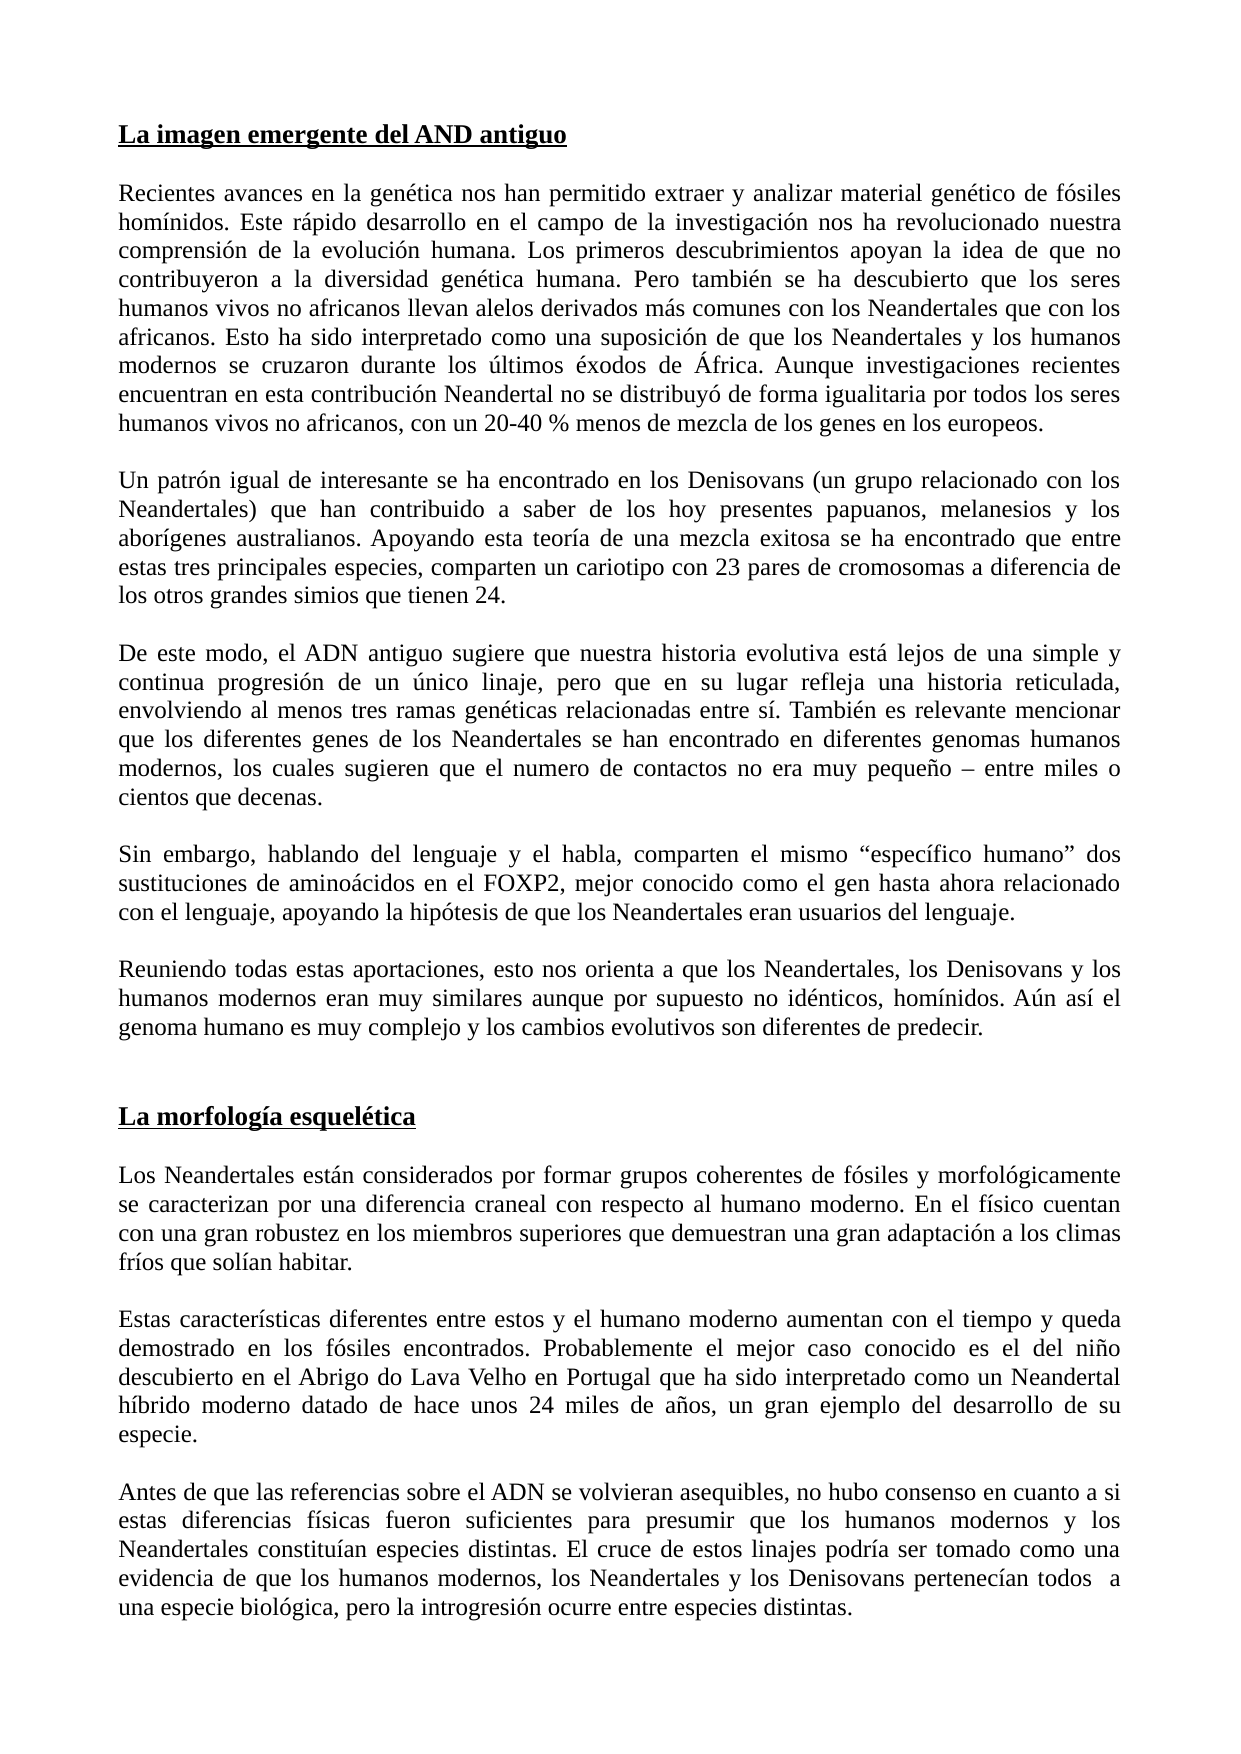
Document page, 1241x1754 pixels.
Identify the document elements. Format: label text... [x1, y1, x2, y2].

text Antes de que las referencias sobre el ADN se volvieran asequibles, no hubo consenso en cuanto a si estas diferencias físicas fueron suficientes para presumir que los humanos modernos y los Neandertales constituían especies distintas. El cruce de estos linajes podría ser tomado como una evidencia de que los humanos modernos, los Neandertales y los Denisovans pertenecían todos a una especie biológica, pero la introgresión ocurre entre especies distintas. [118, 1477, 1122, 1620]
text La imagen emergente del AND antiguo [118, 118, 1122, 149]
text Sin embargo, hablando del lenguaje y el habla, comparten el mismo “específico humano” dos sustituciones de aminoácidos en el FOXP2, mejor conocido como el gen hasta ahora relacionado con el lenguaje, apoyando la hipótesis de que los Neandertales eran usuarios del lenguaje. [118, 839, 1122, 926]
text La morfología esquelética [118, 1100, 1122, 1132]
text De este modo, el ADN antiguo sugiere que nuestra historia evolutiva está lejos de una simple y continua progresión de un único linaje, pero que en su lugar refleja una historia reticulada, envolviendo al menos tres ramas genéticas relacionadas entre sí. También es relevante mencionar que los diferentes genes de los Neandertales se han encontrado en diferentes genomas humanos modernos, los cuales sugieren que el numero de contactos no era muy pequeño – entre miles o cientos que decenas. [118, 638, 1122, 811]
text Estas características diferentes entre estos y el humano moderno aumentan con el tiempo y queda demostrado en los fósiles encontrados. Probablemente el mejor caso conocido es el del niño descubierto en el Abrigo do Lava Velho en Portugal que ha sido interpretado como un Neandertal híbrido moderno datado de hace unos 24 miles de años, un gran ejemplo del desarrollo de su especie. [118, 1304, 1122, 1448]
text Un patrón igual de interesante se ha encontrado en los Denisovans (un grupo relacionado con los Neandertales) que han contribuido a saber de los hoy presentes papuanos, melanesios y los aborígenes australianos. Apoyando esta teoría de una mezcla exitosa se ha encontrado que entre estas tres principales especies, comparten un cariotipo con 23 pares de cromosomas a diferencia de los otros grandes simios que tienen 24. [118, 466, 1122, 609]
text Recientes avances en la genética nos han permitido extraer y analizar material genético de fósiles homínidos. Este rápido desarrollo en el campo de la investigación nos ha revolucionado nuestra comprensión de la evolución humana. Los primeros descubrimientos apoyan la idea de que no contribuyeron a la diversidad genética humana. Pero también se ha descubierto que los seres humanos vivos no africanos llevan alelos derivados más comunes con los Neandertales que con los africanos. Esto ha sido interpretado como una suposición de que los Neandertales y los humanos modernos se cruzaron durante los últimos éxodos de África. Aunque investigaciones recientes encuentran en esta contribución Neandertal no se distribuyó de forma igualitaria por todos los seres humanos vivos no africanos, con un 20-40 % menos de mezcla de los genes en los europeos. [118, 178, 1122, 437]
text Reuniendo todas estas aportaciones, esto nos orienta a que los Neandertales, los Denisovans y los humanos modernos eran muy similares aunque por supuesto no idénticos, homínidos. Aún así el genoma humano es muy complejo y los cambios evolutivos son diferentes de predecir. [118, 954, 1122, 1041]
text Los Neandertales están considerados por formar grupos coherentes de fósiles y morfológicamente se caracterizan por una diferencia craneal con respecto al humano moderno. En el físico cuentan con una gran robustez en los miembros superiores que demuestran una gran adaptación a los climas fríos que solían habitar. [118, 1160, 1122, 1275]
